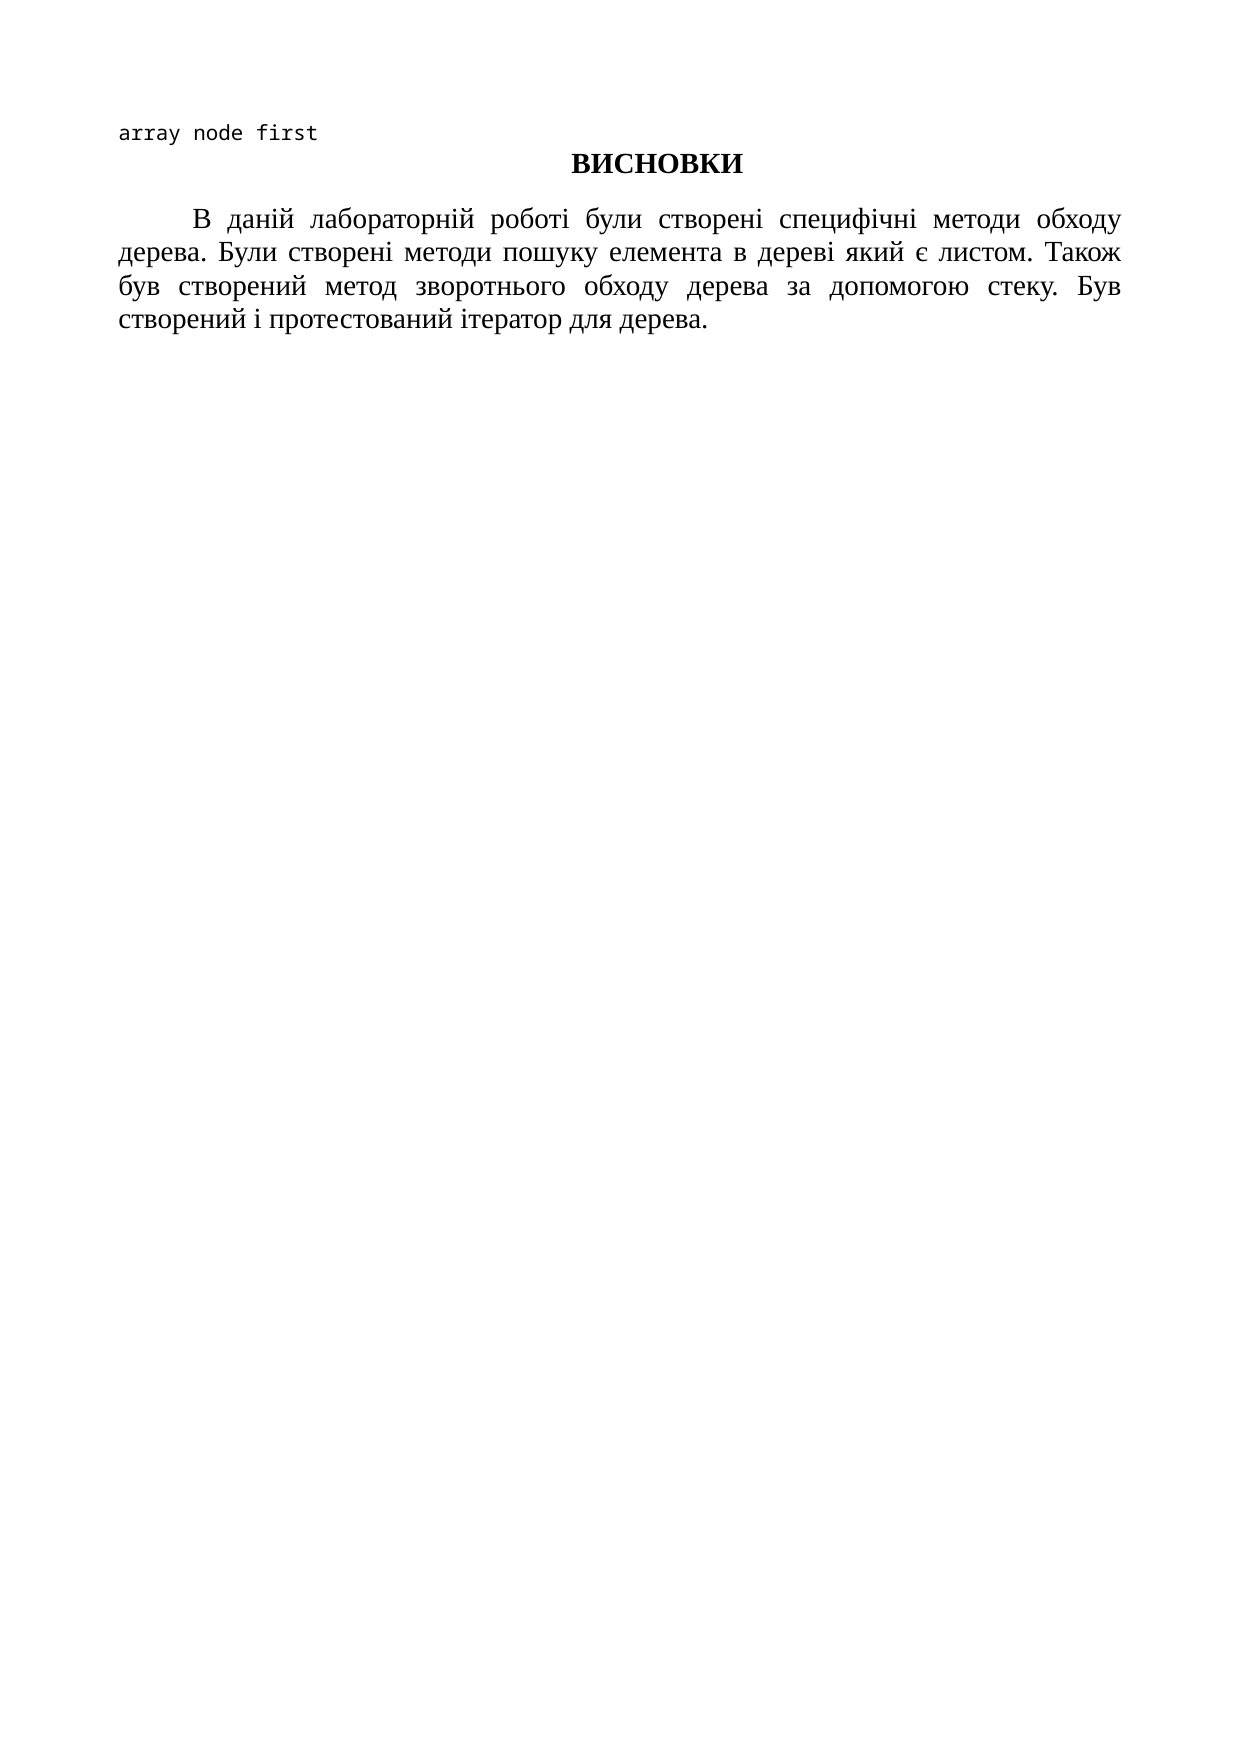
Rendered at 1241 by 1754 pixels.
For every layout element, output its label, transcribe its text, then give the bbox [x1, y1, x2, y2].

text В даній лабораторній роботі були створені специфічні методи обходу дерева. Були створені методи пошуку елемента в дереві який є листом. Також був створений метод зворотнього обходу дерева за допомогою стеку. Був створений і протестований ітератор для дерева. [118, 201, 1122, 335]
text array node first [118, 118, 1122, 147]
text ВИСНОВКИ [118, 147, 1122, 180]
